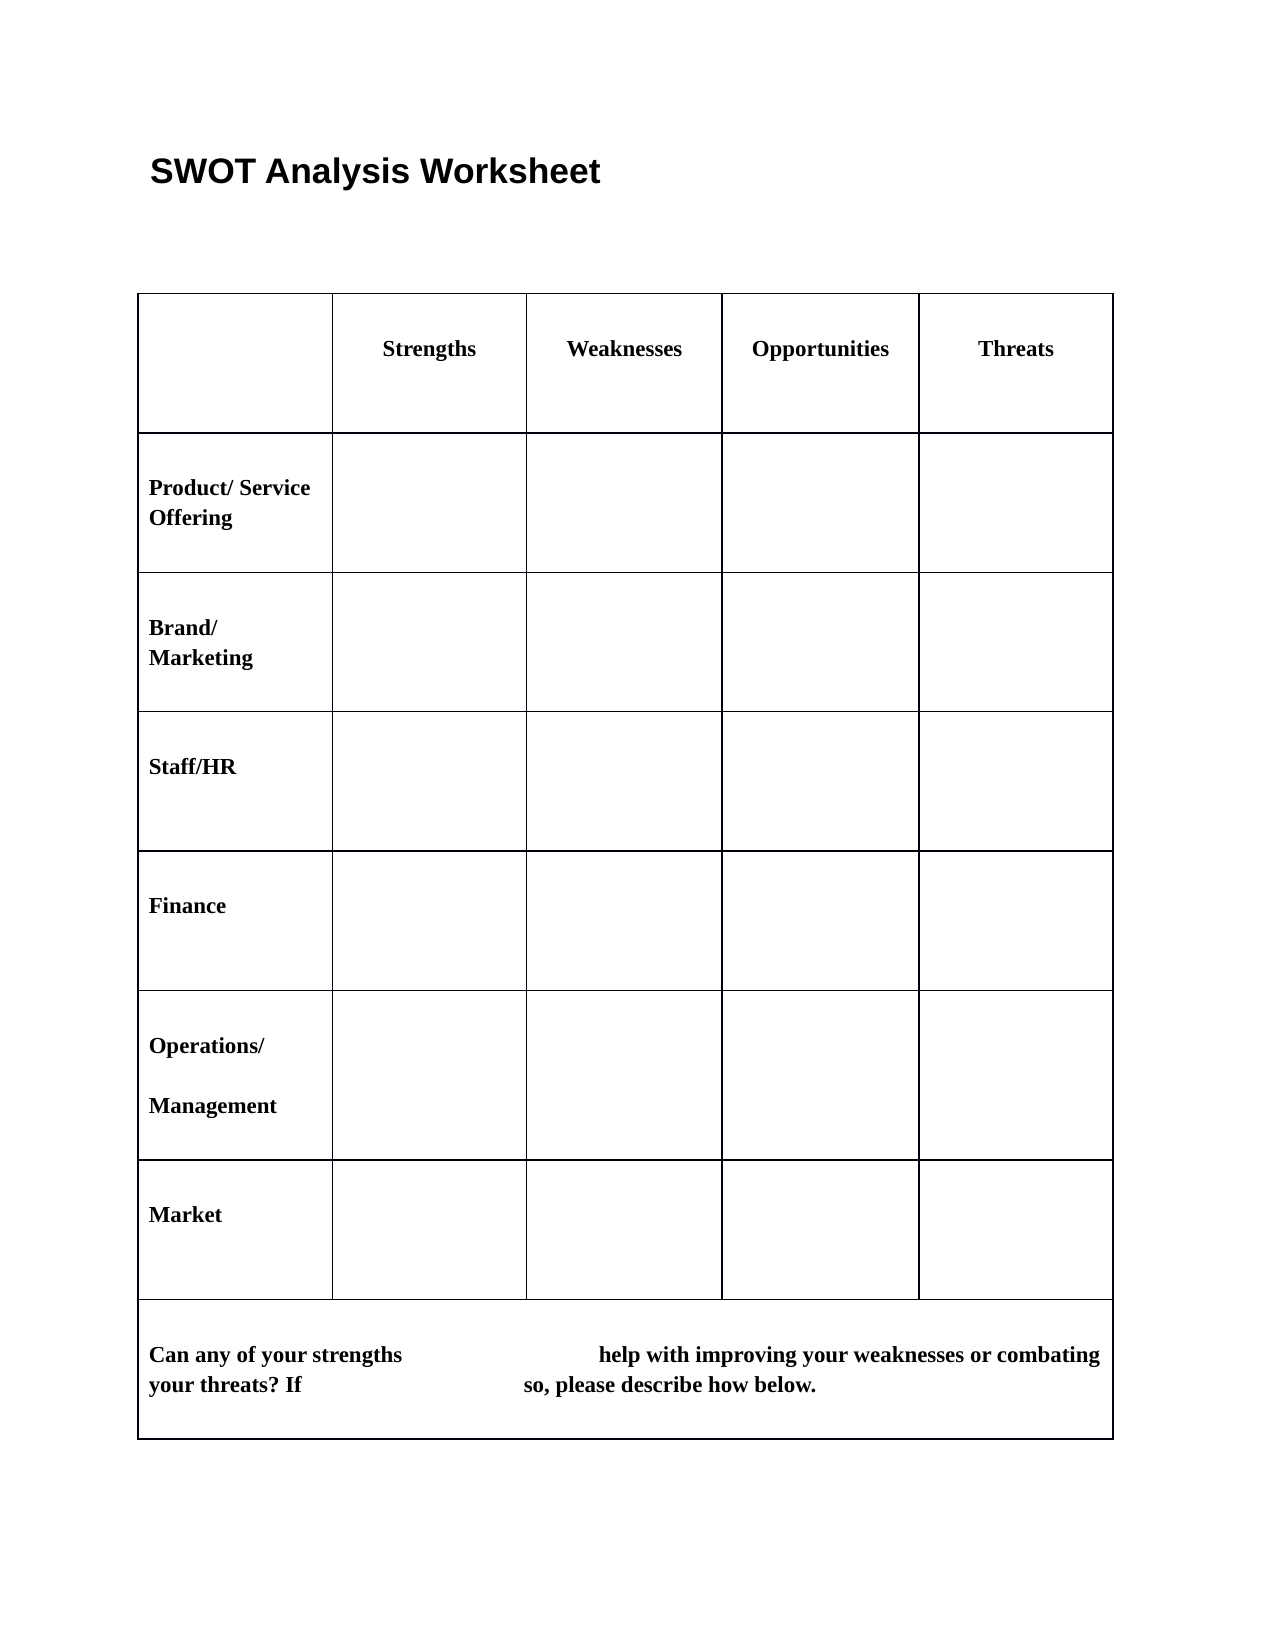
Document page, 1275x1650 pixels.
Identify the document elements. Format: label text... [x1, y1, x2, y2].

table_cell Brand/ Marketing [139, 573, 332, 711]
table_cell [527, 852, 721, 989]
table_header Opportunities [723, 294, 918, 432]
table_cell Finance [139, 852, 332, 989]
table_cell Product/ Service Offering [139, 434, 332, 571]
table_cell [333, 1161, 526, 1298]
table_cell [723, 712, 918, 850]
table_cell [527, 573, 721, 711]
table_header [139, 294, 332, 432]
table_cell [333, 991, 526, 1159]
table_cell [723, 1161, 918, 1298]
table_cell [723, 573, 918, 711]
table_cell [920, 712, 1112, 850]
table_cell [333, 712, 526, 850]
table_cell [527, 712, 721, 850]
table_cell [920, 1161, 1112, 1298]
table_cell [920, 573, 1112, 711]
table_cell [920, 991, 1112, 1159]
table_header Strengths [333, 294, 526, 432]
table_cell Staff/HR [139, 712, 332, 850]
subtitle SWOT Analysis Worksheet [150, 150, 1125, 191]
table_cell [333, 573, 526, 711]
table_cell [723, 434, 918, 571]
table_cell Market [139, 1161, 332, 1298]
table_cell Operations/ Management [139, 991, 332, 1159]
table_cell [333, 434, 526, 571]
table_cell [723, 991, 918, 1159]
table_header Threats [920, 294, 1112, 432]
table_cell [920, 852, 1112, 989]
table_cell [920, 434, 1112, 571]
table_header Weaknesses [527, 294, 721, 432]
table_cell [723, 852, 918, 989]
table_cell [527, 1161, 721, 1298]
table_cell [333, 852, 526, 989]
table_cell [527, 434, 721, 571]
table_cell [527, 991, 721, 1159]
table_cell Can any of your strengths help with improving your weaknesses or combating your threats? If so, please describe how below. [139, 1300, 1112, 1438]
